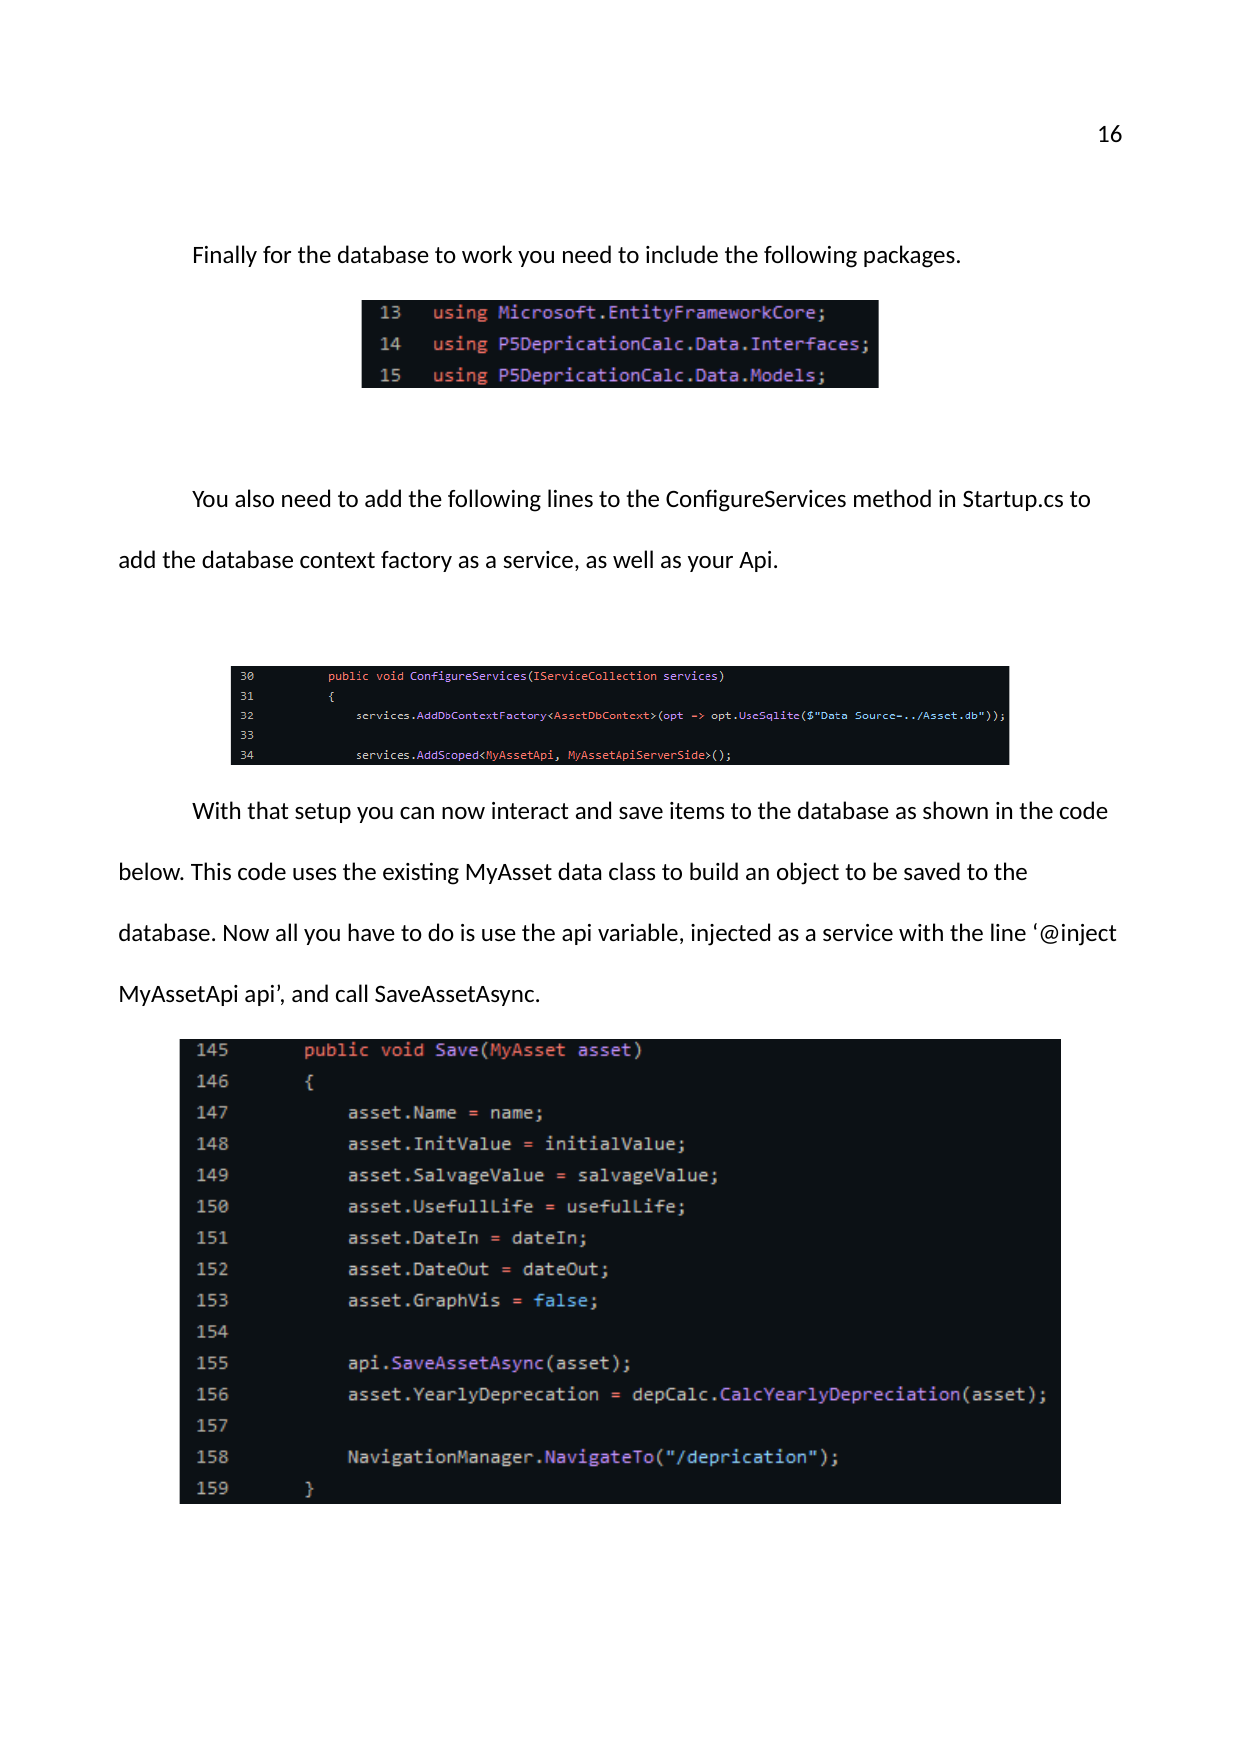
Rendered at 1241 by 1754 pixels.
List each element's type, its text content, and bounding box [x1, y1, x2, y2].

picture [179, 1039, 1061, 1504]
text Finally for the database to work you need to include the following packages. [118, 239, 1122, 270]
text With that setup you can now interact and save items to the database as shown in the code below. This code uses the existing MyAsset data class to build an object to be saved to the database. Now all you have to do is use the api variable, injected as a service with the line ‘@inject MyAssetApi api’, and call SaveAssetAsync. [118, 666, 1122, 1009]
picture [230, 666, 1010, 765]
picture [361, 300, 879, 388]
text You also need to add the following lines to the ConfigureServices method in Startup.cs to add the database context factory as a service, as well as your Api. [118, 483, 1122, 575]
